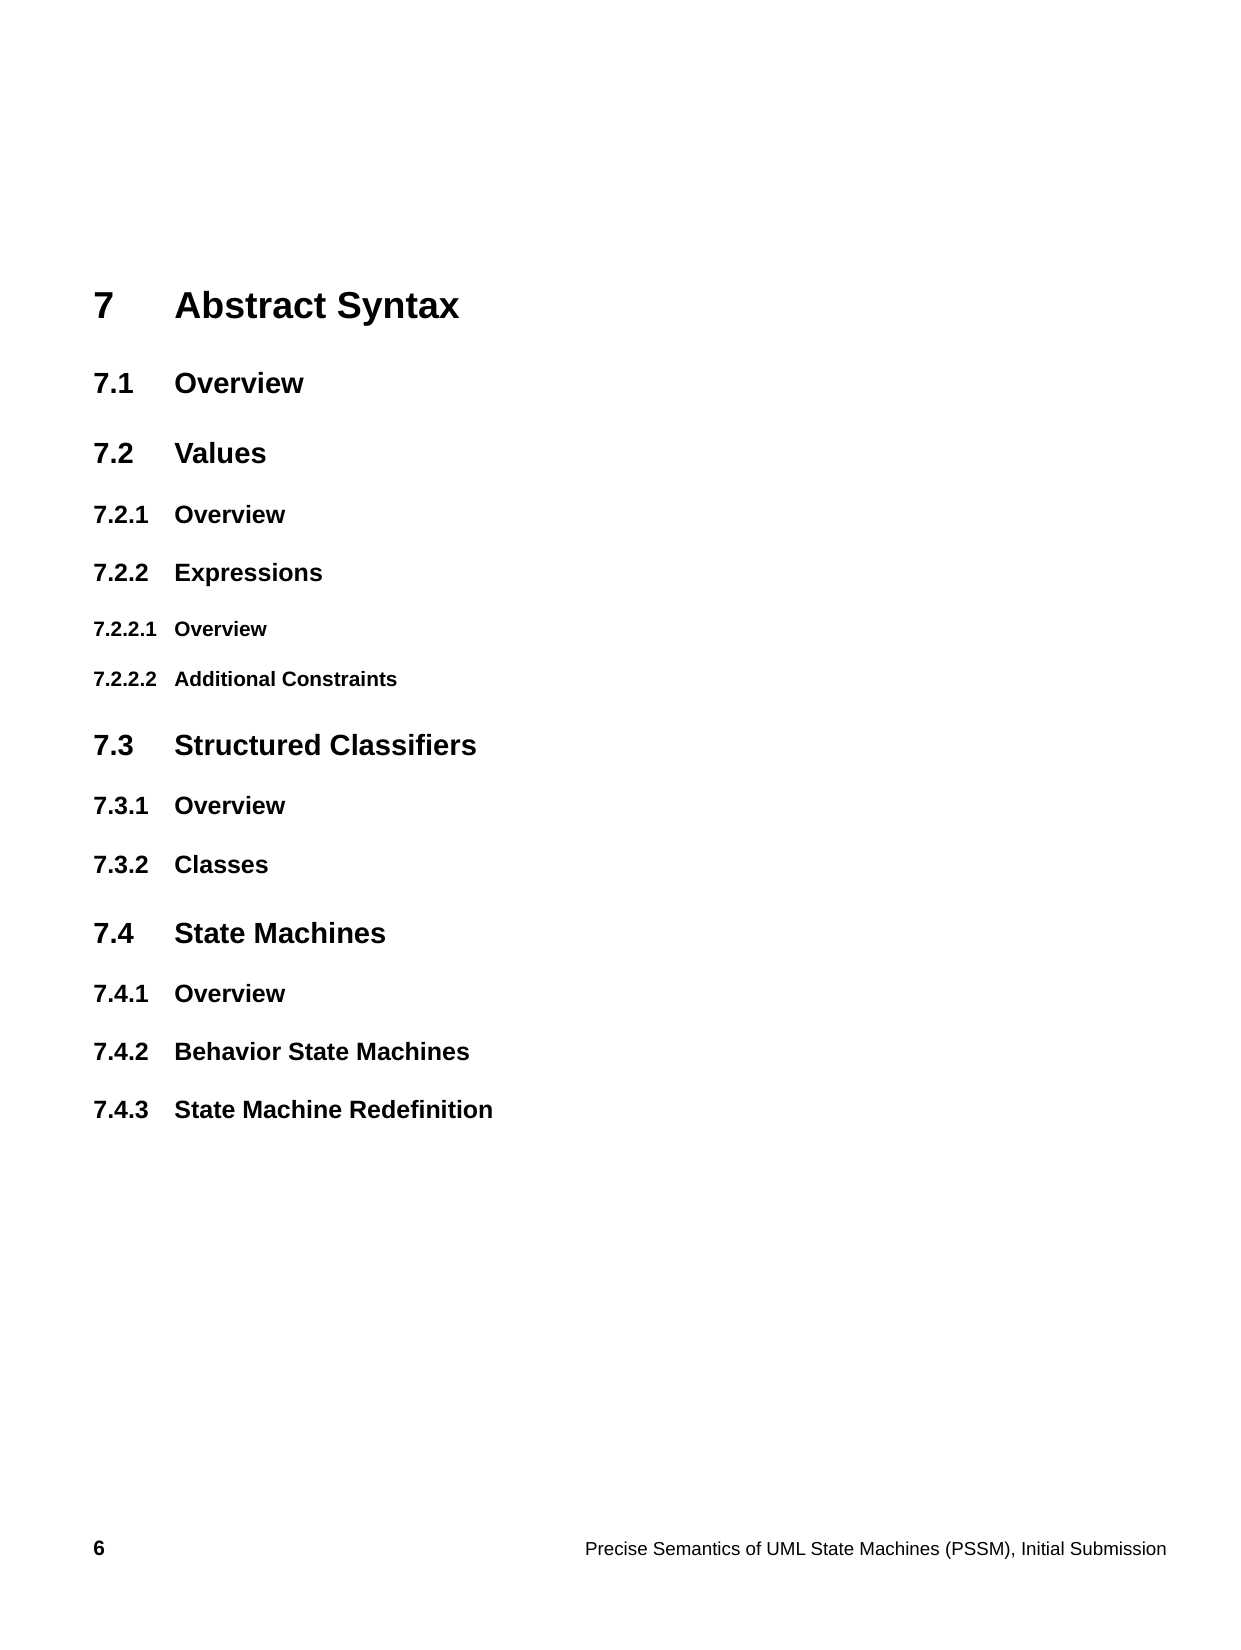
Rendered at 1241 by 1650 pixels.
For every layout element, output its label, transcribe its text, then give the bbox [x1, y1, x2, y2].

subtitle Values [93, 434, 1164, 470]
subtitle Overview [93, 499, 1164, 528]
subtitle Overview [93, 616, 1164, 641]
subtitle Behavior State Machines [93, 1037, 1164, 1066]
subtitle State Machines [93, 914, 1164, 949]
subtitle Abstract Syntax [93, 283, 1164, 326]
subtitle Expressions [93, 557, 1164, 587]
subtitle Overview [93, 791, 1164, 820]
subtitle Classes [93, 849, 1164, 878]
subtitle Structured Classifiers [93, 726, 1164, 762]
subtitle Overview [93, 978, 1164, 1007]
subtitle Overview [93, 364, 1164, 399]
subtitle Additional Constraints [93, 666, 1164, 691]
subtitle State Machine Redefinition [93, 1095, 1164, 1124]
